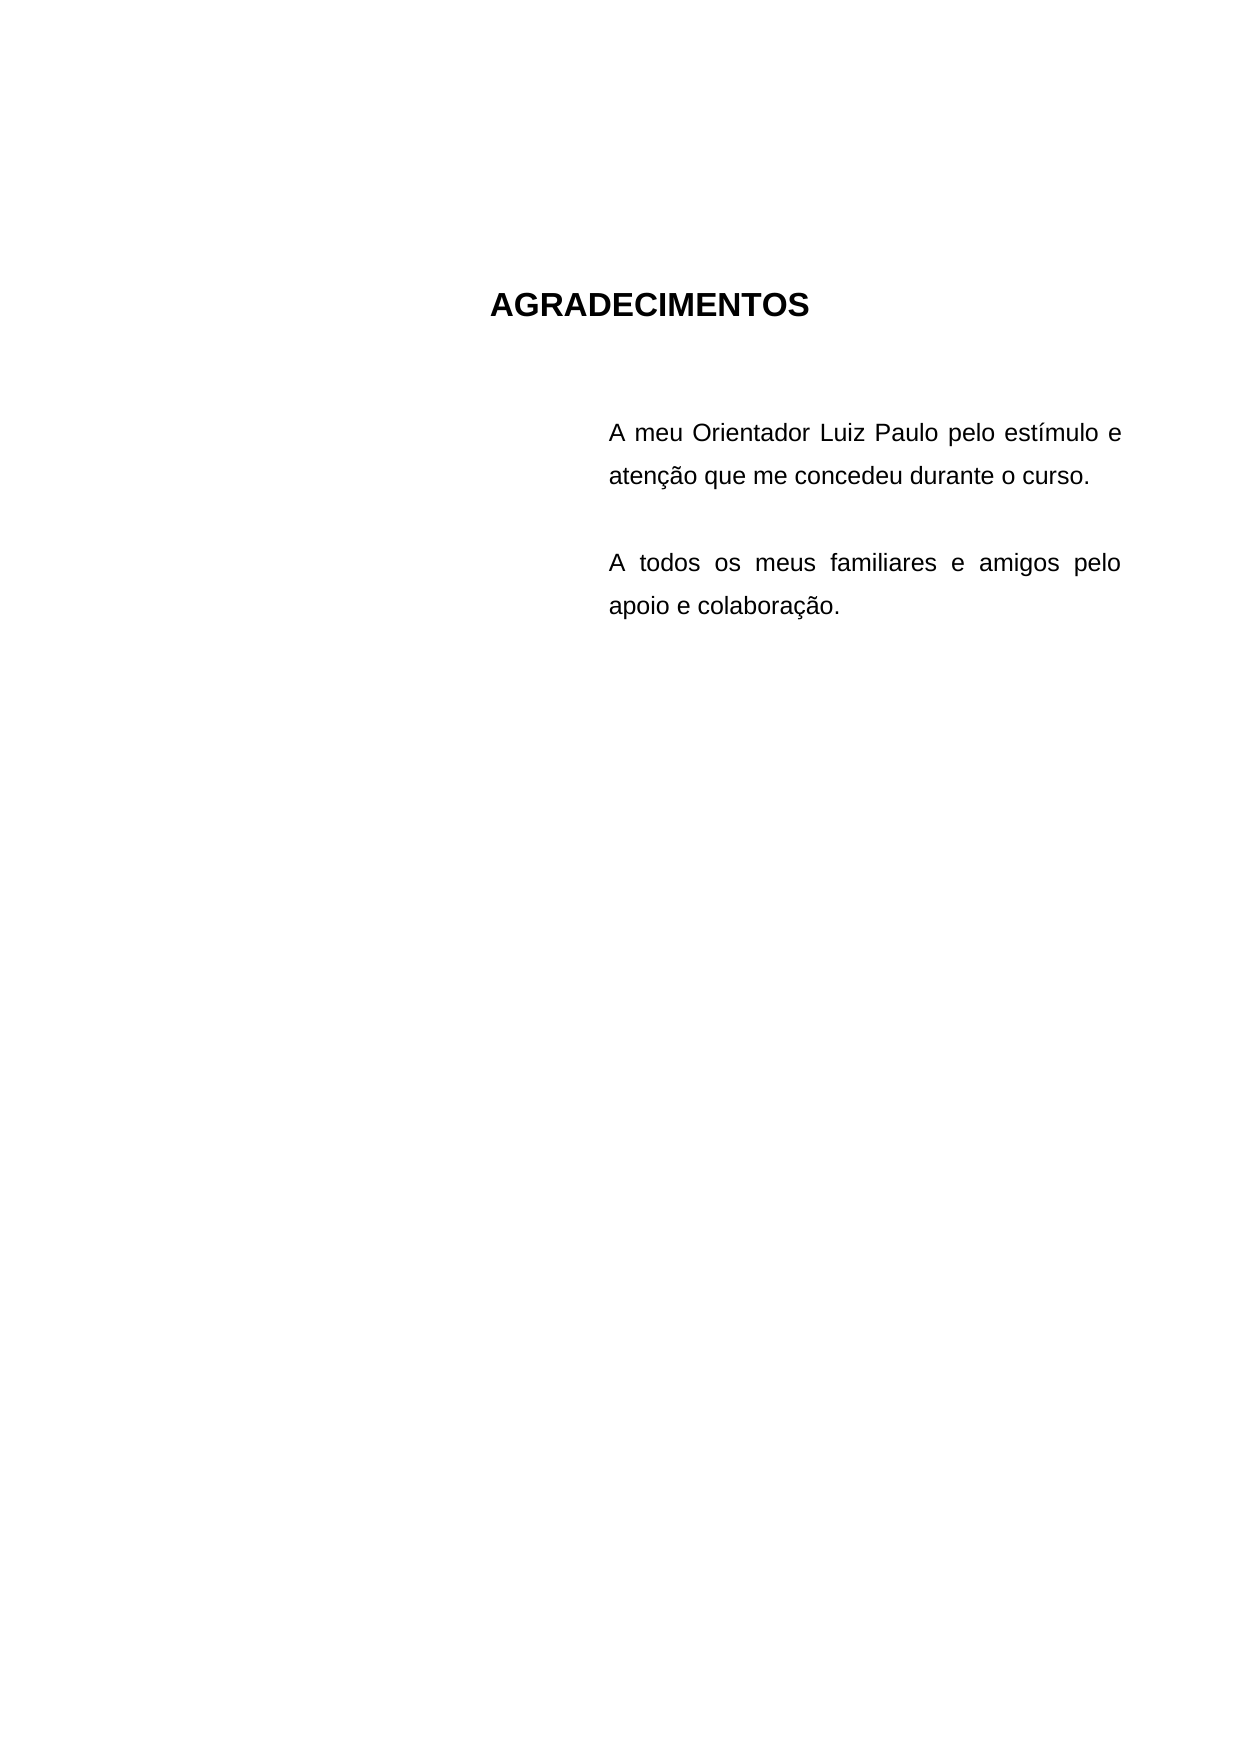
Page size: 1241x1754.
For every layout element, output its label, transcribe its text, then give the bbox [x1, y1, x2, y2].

text AGRADECIMENTOS [177, 286, 1122, 324]
text A meu Orientador Luiz Paulo pelo estímulo e atenção que me concedeu durante o curso. [608, 418, 1122, 490]
text A todos os meus familiares e amigos pelo apoio e colaboração. [608, 547, 1122, 619]
